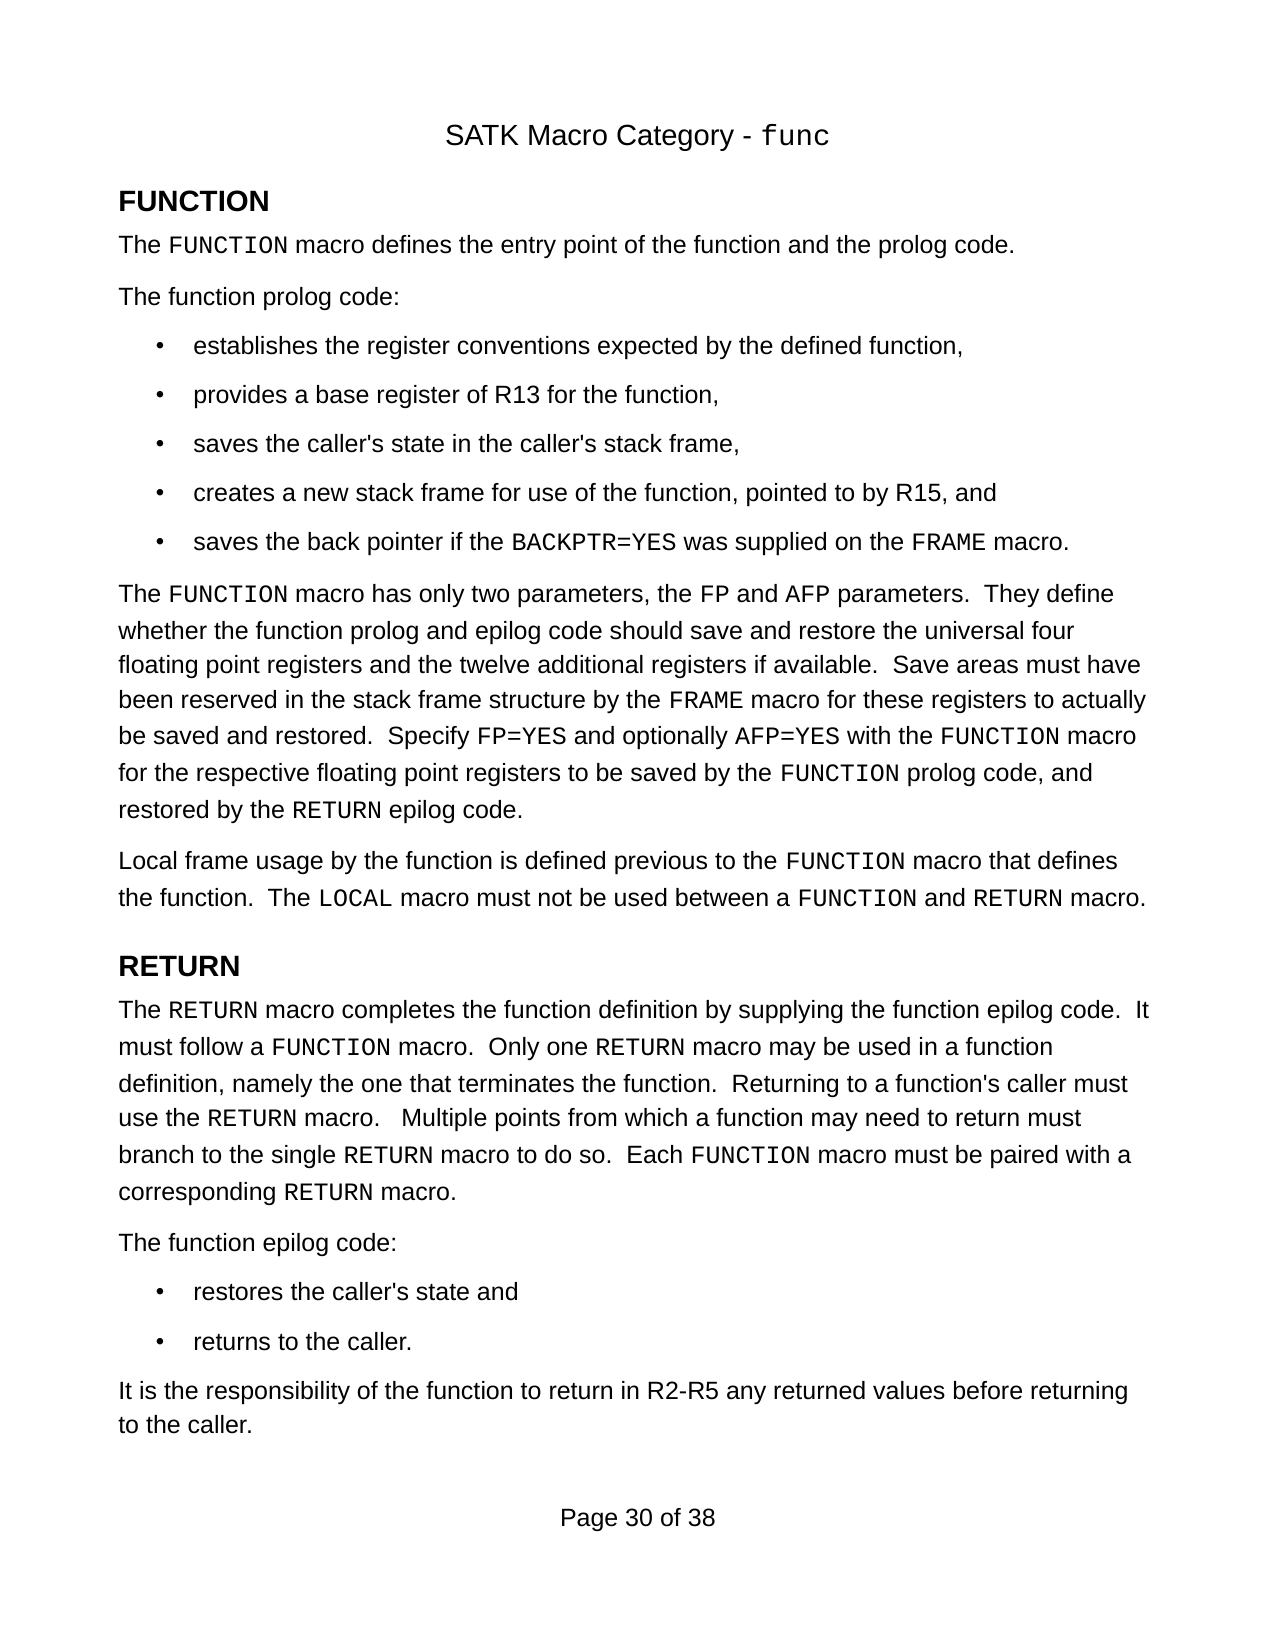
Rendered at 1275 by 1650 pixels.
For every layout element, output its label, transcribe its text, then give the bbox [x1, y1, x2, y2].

list creates a new stack frame for use of the function, pointed to by R15, and [156, 478, 1157, 507]
subtitle FUNCTION [118, 184, 1157, 217]
list establishes the register conventions expected by the defined function, [156, 331, 1157, 359]
text It is the responsibility of the function to return in R2-R5 any returned values before returning to the caller. [118, 1376, 1157, 1439]
text The RETURN macro completes the function definition by supplying the function epilog code. It must follow a FUNCTION macro. Only one RETURN macro may be used in a function definition, namely the one that terminates the function. Returning to a function's caller must use the RETURN macro. Multiple points from which a function may need to return must branch to the single RETURN macro to do so. Each FUNCTION macro must be paired with a corresponding RETURN macro. [118, 996, 1157, 1208]
text The FUNCTION macro has only two parameters, the FP and AFP parameters. They define whether the function prolog and epilog code should save and restore the universal four floating point registers and the twelve additional registers if available. Save areas must have been reserved in the stack frame structure by the FRAME macro for these registers to actually be saved and restored. Specify FP=YES and optionally AFP=YES with the FUNCTION macro for the respective floating point registers to be saved by the FUNCTION prolog code, and restored by the RETURN epilog code. [118, 579, 1157, 826]
text The FUNCTION macro defines the entry point of the function and the prolog code. [118, 230, 1157, 261]
text The function epilog code: [118, 1228, 1157, 1257]
text Local frame usage by the function is defined previous to the FUNCTION macro that defines the function. The LOCAL macro must not be used between a FUNCTION and RETURN macro. [118, 846, 1157, 914]
list saves the back pointer if the BACKPTR=YES was supplied on the FRAME macro. [156, 527, 1157, 558]
list returns to the caller. [156, 1327, 1157, 1355]
list saves the caller's state in the caller's stack frame, [156, 429, 1157, 458]
text The function prolog code: [118, 282, 1157, 310]
list provides a base register of R13 for the function, [156, 380, 1157, 409]
list restores the caller's state and [156, 1277, 1157, 1306]
subtitle RETURN [118, 949, 1157, 983]
